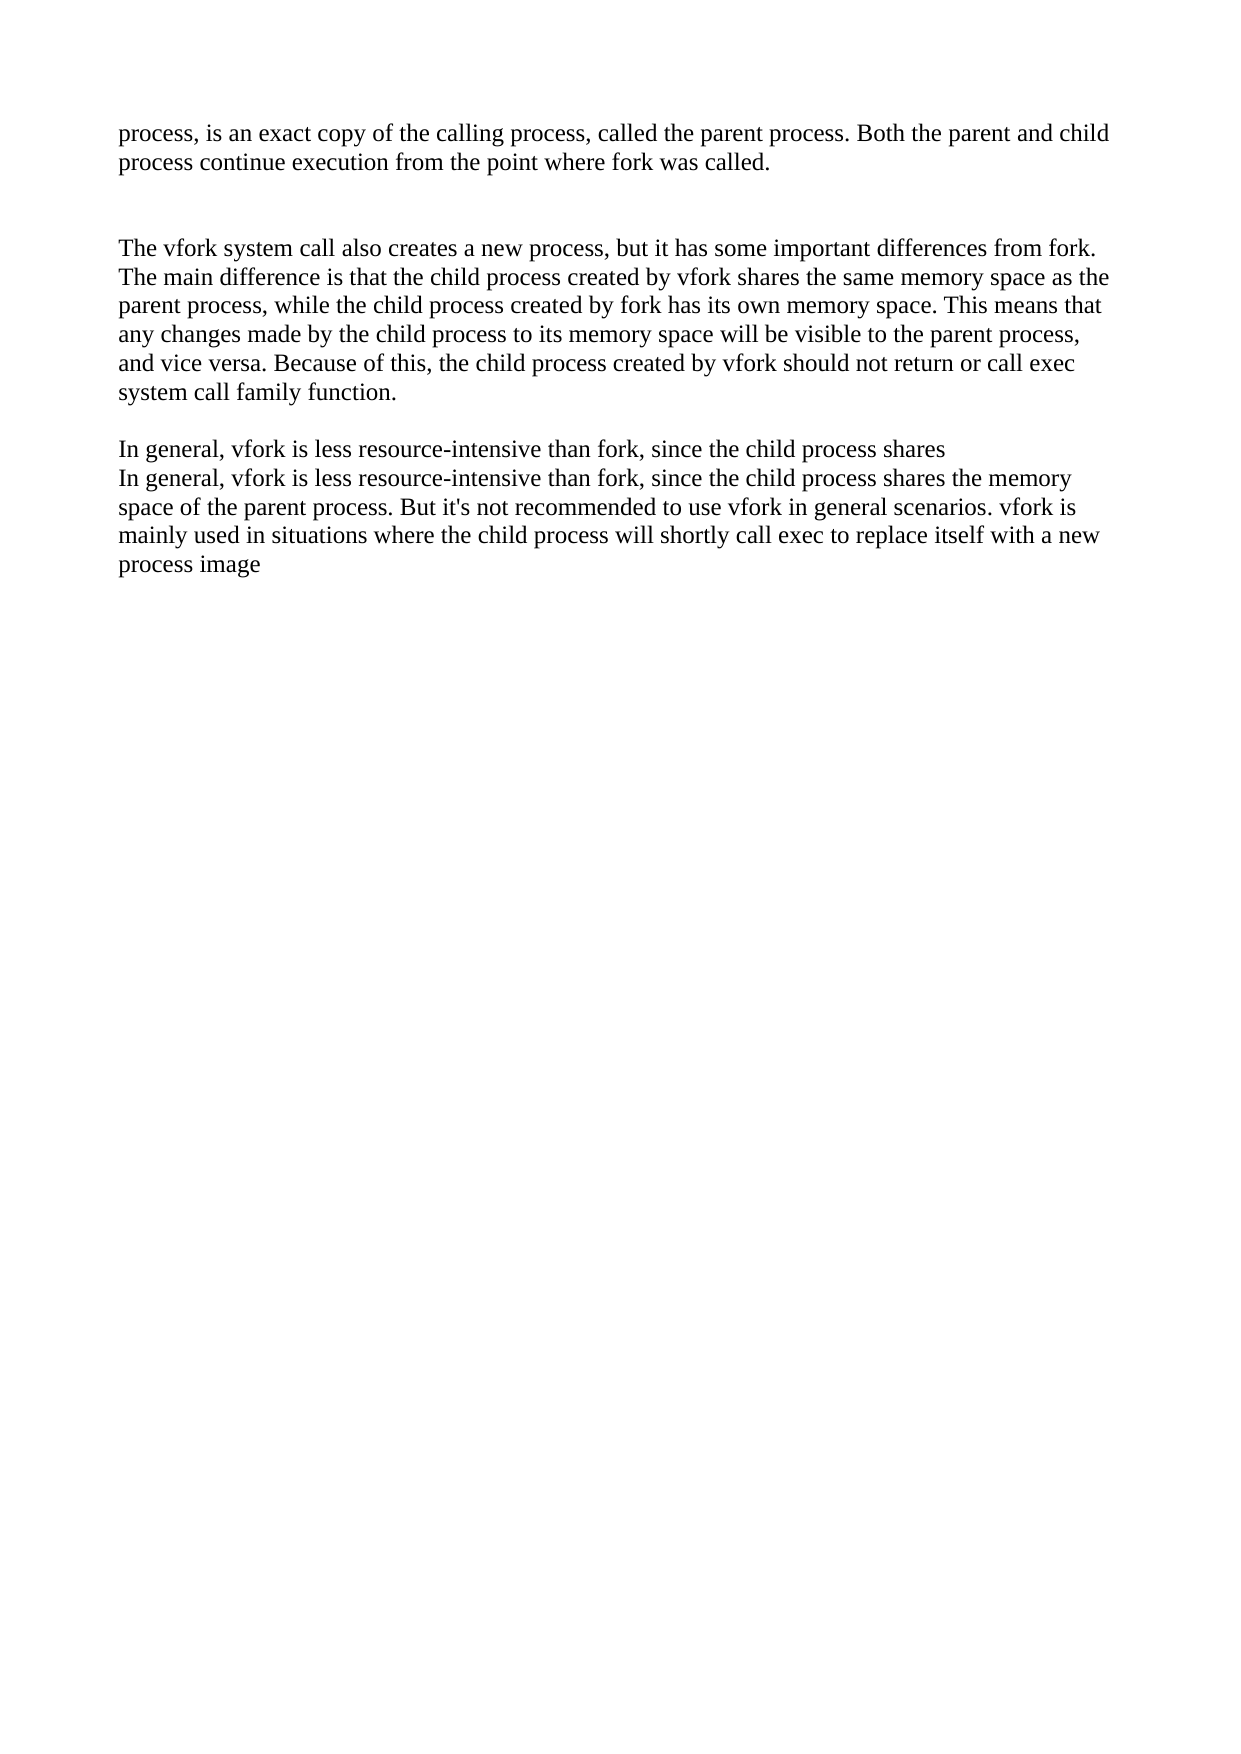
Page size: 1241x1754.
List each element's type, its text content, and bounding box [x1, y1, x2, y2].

text process, is an exact copy of the calling process, called the parent process. Both the parent and child process continue execution from the point where fork was called. [118, 118, 1122, 176]
text The vfork system call also creates a new process, but it has some important differences from fork. The main difference is that the child process created by vfork shares the same memory space as the parent process, while the child process created by fork has its own memory space. This means that any changes made by the child process to its memory space will be visible to the parent process, and vice versa. Because of this, the child process created by vfork should not return or call exec system call family function. [118, 233, 1122, 406]
text In general, vfork is less resource-intensive than fork, since the child process shares [118, 434, 1122, 463]
text In general, vfork is less resource-intensive than fork, since the child process shares the memory space of the parent process. But it's not recommended to use vfork in general scenarios. vfork is mainly used in situations where the child process will shortly call exec to replace itself with a new process image [118, 463, 1122, 578]
